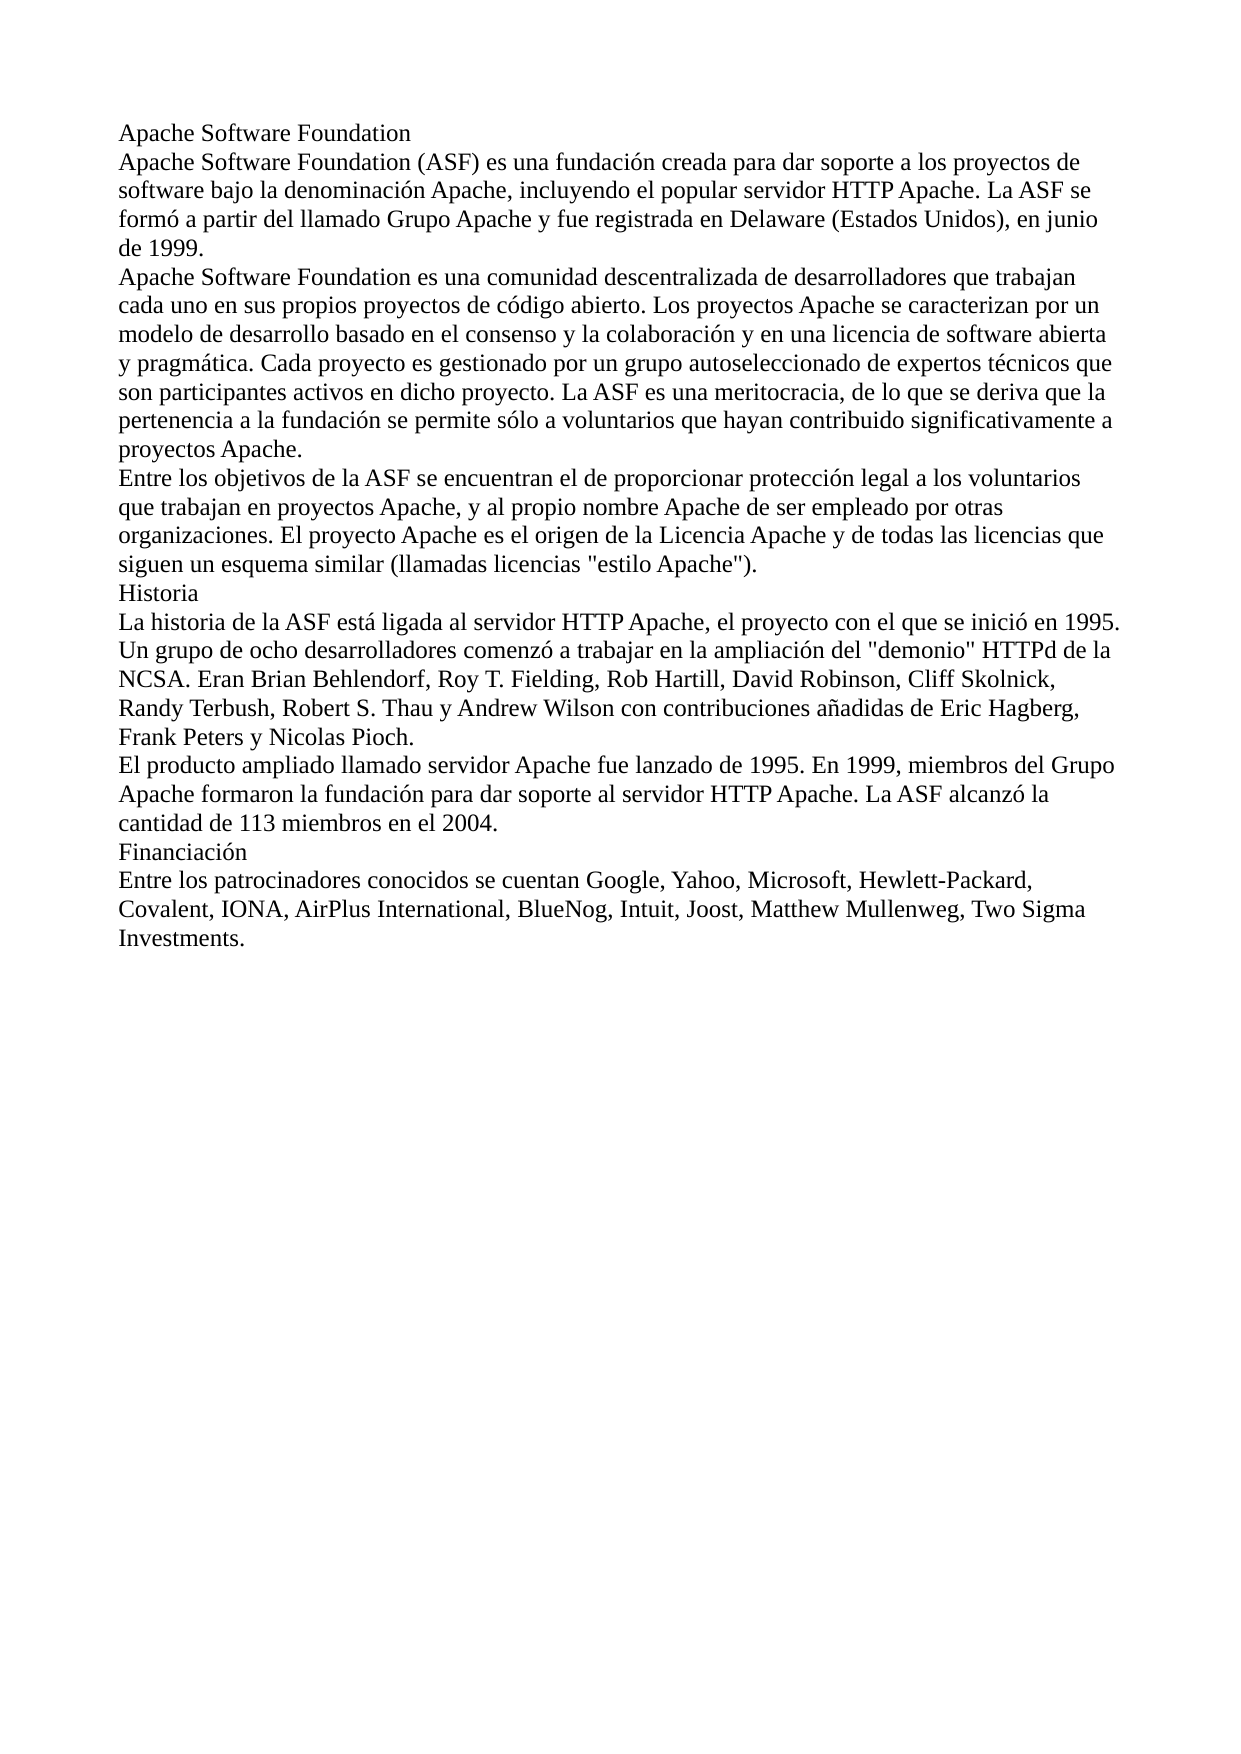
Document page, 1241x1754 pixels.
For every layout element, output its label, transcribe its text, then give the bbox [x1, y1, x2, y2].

text Apache Software Foundation (ASF) es una fundación creada para dar soporte a los proyectos de software bajo la denominación Apache, incluyendo el popular servidor HTTP Apache. La ASF se formó a partir del llamado Grupo Apache y fue registrada en Delaware (Estados Unidos), en junio de 1999. [118, 147, 1122, 262]
text Apache Software Foundation es una comunidad descentralizada de desarrolladores que trabajan cada uno en sus propios proyectos de código abierto. Los proyectos Apache se caracterizan por un modelo de desarrollo basado en el consenso y la colaboración y en una licencia de software abierta y pragmática. Cada proyecto es gestionado por un grupo autoseleccionado de expertos técnicos que son participantes activos en dicho proyecto. La ASF es una meritocracia, de lo que se deriva que la pertenencia a la fundación se permite sólo a voluntarios que hayan contribuido significativamente a proyectos Apache. [118, 262, 1122, 463]
text Historia [118, 578, 1122, 607]
text El producto ampliado llamado servidor Apache fue lanzado de 1995. En 1999, miembros del Grupo Apache formaron la fundación para dar soporte al servidor HTTP Apache. La ASF alcanzó la cantidad de 113 miembros en el 2004. [118, 751, 1122, 837]
text Entre los objetivos de la ASF se encuentran el de proporcionar protección legal a los voluntarios que trabajan en proyectos Apache, y al propio nombre Apache de ser empleado por otras organizaciones. El proyecto Apache es el origen de la Licencia Apache y de todas las licencias que siguen un esquema similar (llamadas licencias "estilo Apache"). [118, 463, 1122, 578]
text Entre los patrocinadores conocidos se cuentan Google, Yahoo, Microsoft, Hewlett-Packard, Covalent, IONA, AirPlus International, BlueNog, Intuit, Joost, Matthew Mullenweg, Two Sigma Investments. [118, 866, 1122, 952]
text La historia de la ASF está ligada al servidor HTTP Apache, el proyecto con el que se inició en 1995. Un grupo de ocho desarrolladores comenzó a trabajar en la ampliación del "demonio" HTTPd de la NCSA. Eran Brian Behlendorf, Roy T. Fielding, Rob Hartill, David Robinson, Cliff Skolnick, Randy Terbush, Robert S. Thau y Andrew Wilson con contribuciones añadidas de Eric Hagberg, Frank Peters y Nicolas Pioch. [118, 607, 1122, 751]
text Financiación [118, 837, 1122, 866]
text Apache Software Foundation [118, 118, 1122, 147]
